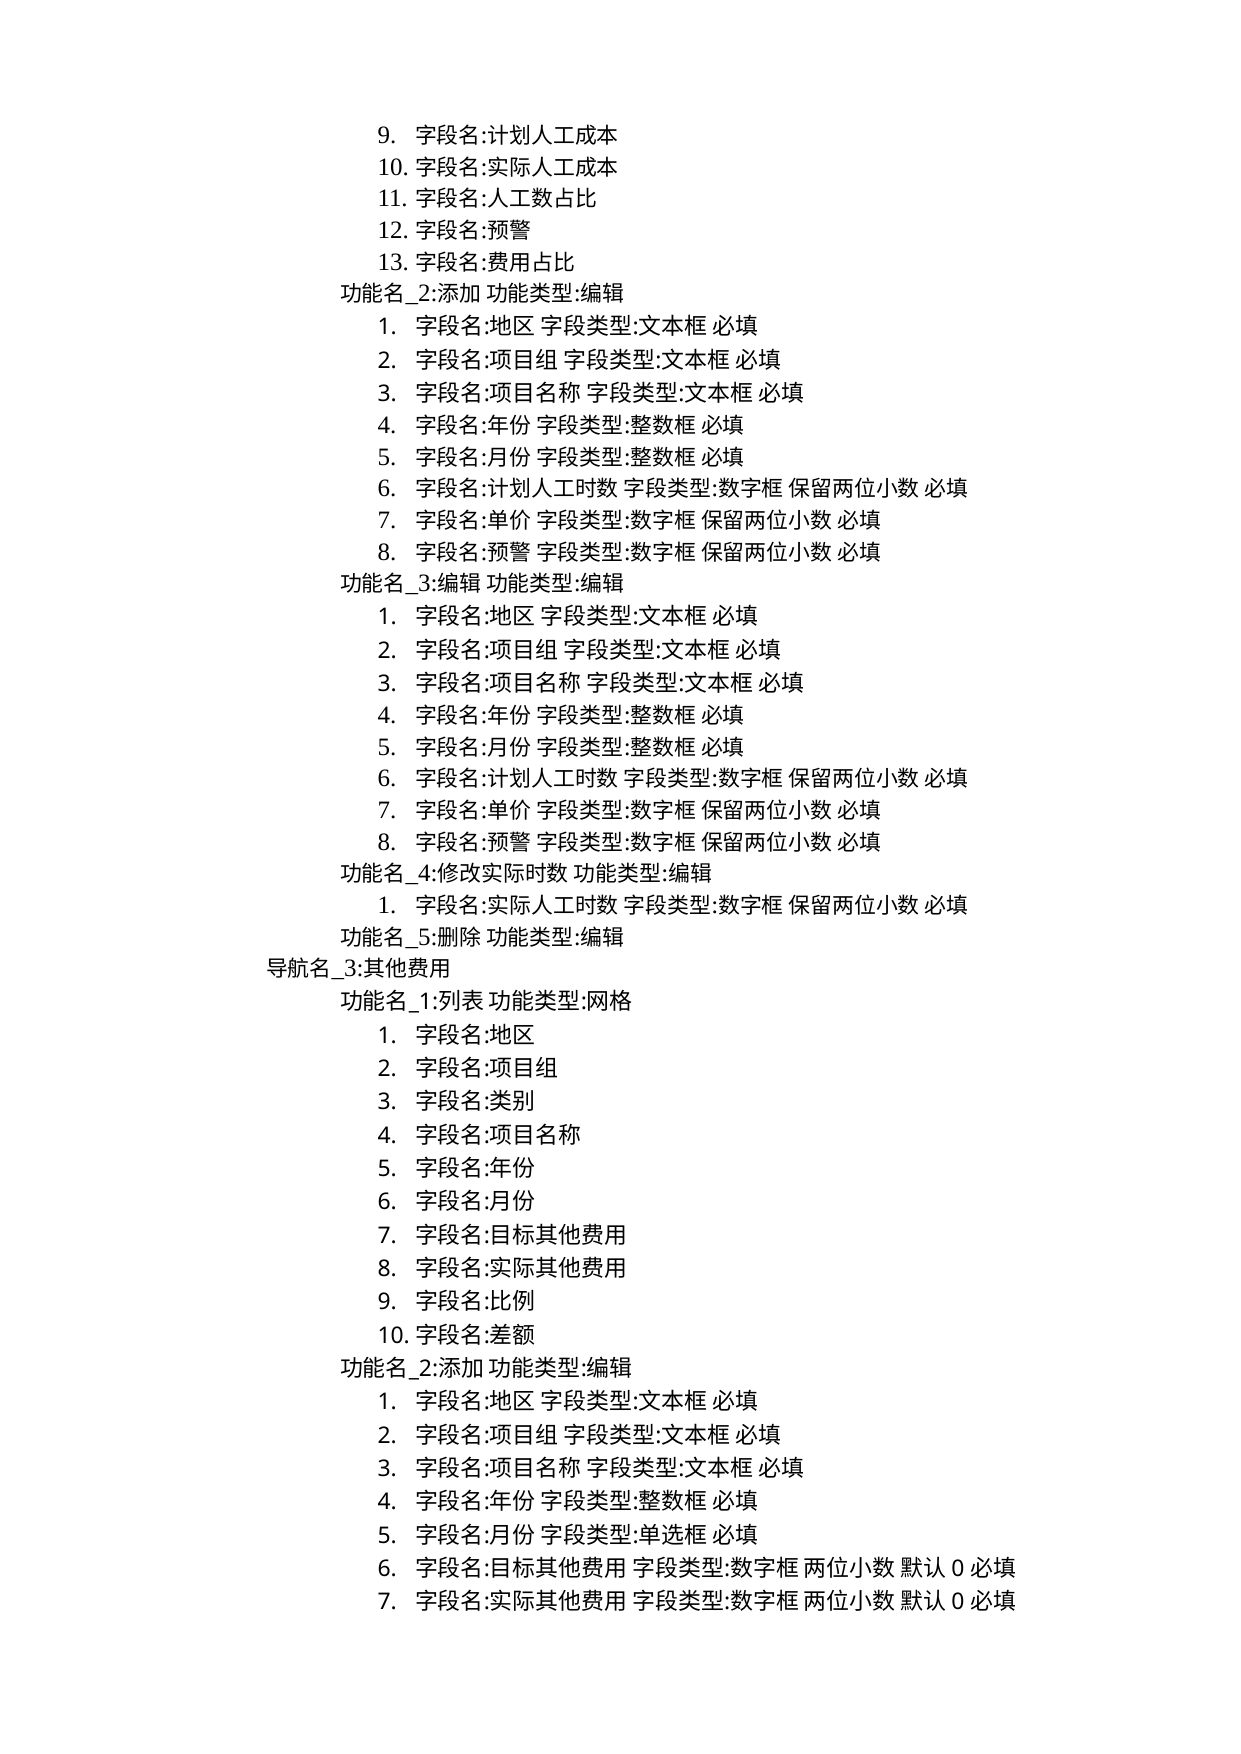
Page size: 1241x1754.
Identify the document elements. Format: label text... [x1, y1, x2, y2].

list 字段名:预警 字段类型:数字框 保留两位小数 必填 [377, 825, 1122, 856]
text 导航名_3:其他费用 [118, 951, 1122, 983]
list 字段名:地区 字段类型:文本框 必填 [377, 1383, 1122, 1416]
text 功能名_4:修改实际时数 功能类型:编辑 [118, 856, 1122, 888]
list 字段名:实际其他费用 字段类型:数字框 两位小数 默认0 必填 [377, 1583, 1122, 1616]
list 字段名:目标其他费用 字段类型:数字框 两位小数 默认0 必填 [377, 1550, 1122, 1583]
list 字段名:比例 [377, 1283, 1122, 1316]
list 字段名:单价 字段类型:数字框 保留两位小数 必填 [377, 503, 1122, 535]
list 字段名:费用占比 [377, 245, 1122, 276]
list 字段名:实际其他费用 [377, 1250, 1122, 1283]
text 功能名_3:编辑 功能类型:编辑 [118, 566, 1122, 598]
list 字段名:项目组 字段类型:文本框 必填 [377, 631, 1122, 665]
list 字段名:实际人工成本 [377, 150, 1122, 181]
list 字段名:地区 [377, 1016, 1122, 1050]
list 字段名:年份 字段类型:整数框 必填 [377, 698, 1122, 730]
list 字段名:目标其他费用 [377, 1216, 1122, 1250]
list 字段名:年份 字段类型:整数框 必填 [377, 408, 1122, 440]
list 字段名:人工数占比 [377, 181, 1122, 213]
list 字段名:预警 字段类型:数字框 保留两位小数 必填 [377, 535, 1122, 566]
list 字段名:月份 字段类型:整数框 必填 [377, 440, 1122, 471]
text 功能名_2:添加 功能类型:编辑 [118, 1350, 1122, 1383]
list 字段名:年份 字段类型:整数框 必填 [377, 1483, 1122, 1516]
list 字段名:计划人工时数 字段类型:数字框 保留两位小数 必填 [377, 471, 1122, 503]
list 字段名:地区 字段类型:文本框 必填 [377, 598, 1122, 631]
list 字段名:实际人工时数 字段类型:数字框 保留两位小数 必填 [377, 888, 1122, 920]
list 字段名:月份 字段类型:整数框 必填 [377, 730, 1122, 761]
list 字段名:月份 字段类型:单选框 必填 [377, 1516, 1122, 1550]
list 字段名:类别 [377, 1083, 1122, 1116]
list 字段名:差额 [377, 1316, 1122, 1350]
list 字段名:项目名称 字段类型:文本框 必填 [377, 1450, 1122, 1483]
list 字段名:项目名称 字段类型:文本框 必填 [377, 375, 1122, 408]
list 字段名:项目名称 [377, 1116, 1122, 1150]
list 字段名:月份 [377, 1183, 1122, 1216]
list 字段名:项目组 字段类型:文本框 必填 [377, 1416, 1122, 1450]
text 功能名_1:列表 功能类型:网格 [118, 983, 1122, 1016]
list 字段名:项目名称 字段类型:文本框 必填 [377, 665, 1122, 698]
list 字段名:年份 [377, 1150, 1122, 1183]
list 字段名:预警 [377, 213, 1122, 245]
list 字段名:计划人工成本 [377, 118, 1122, 150]
list 字段名:计划人工时数 字段类型:数字框 保留两位小数 必填 [377, 761, 1122, 793]
list 字段名:项目组 字段类型:文本框 必填 [377, 341, 1122, 375]
text 功能名_5:删除 功能类型:编辑 [118, 920, 1122, 951]
text 功能名_2:添加 功能类型:编辑 [118, 276, 1122, 308]
list 字段名:项目组 [377, 1050, 1122, 1083]
list 字段名:单价 字段类型:数字框 保留两位小数 必填 [377, 793, 1122, 825]
list 字段名:地区 字段类型:文本框 必填 [377, 308, 1122, 341]
